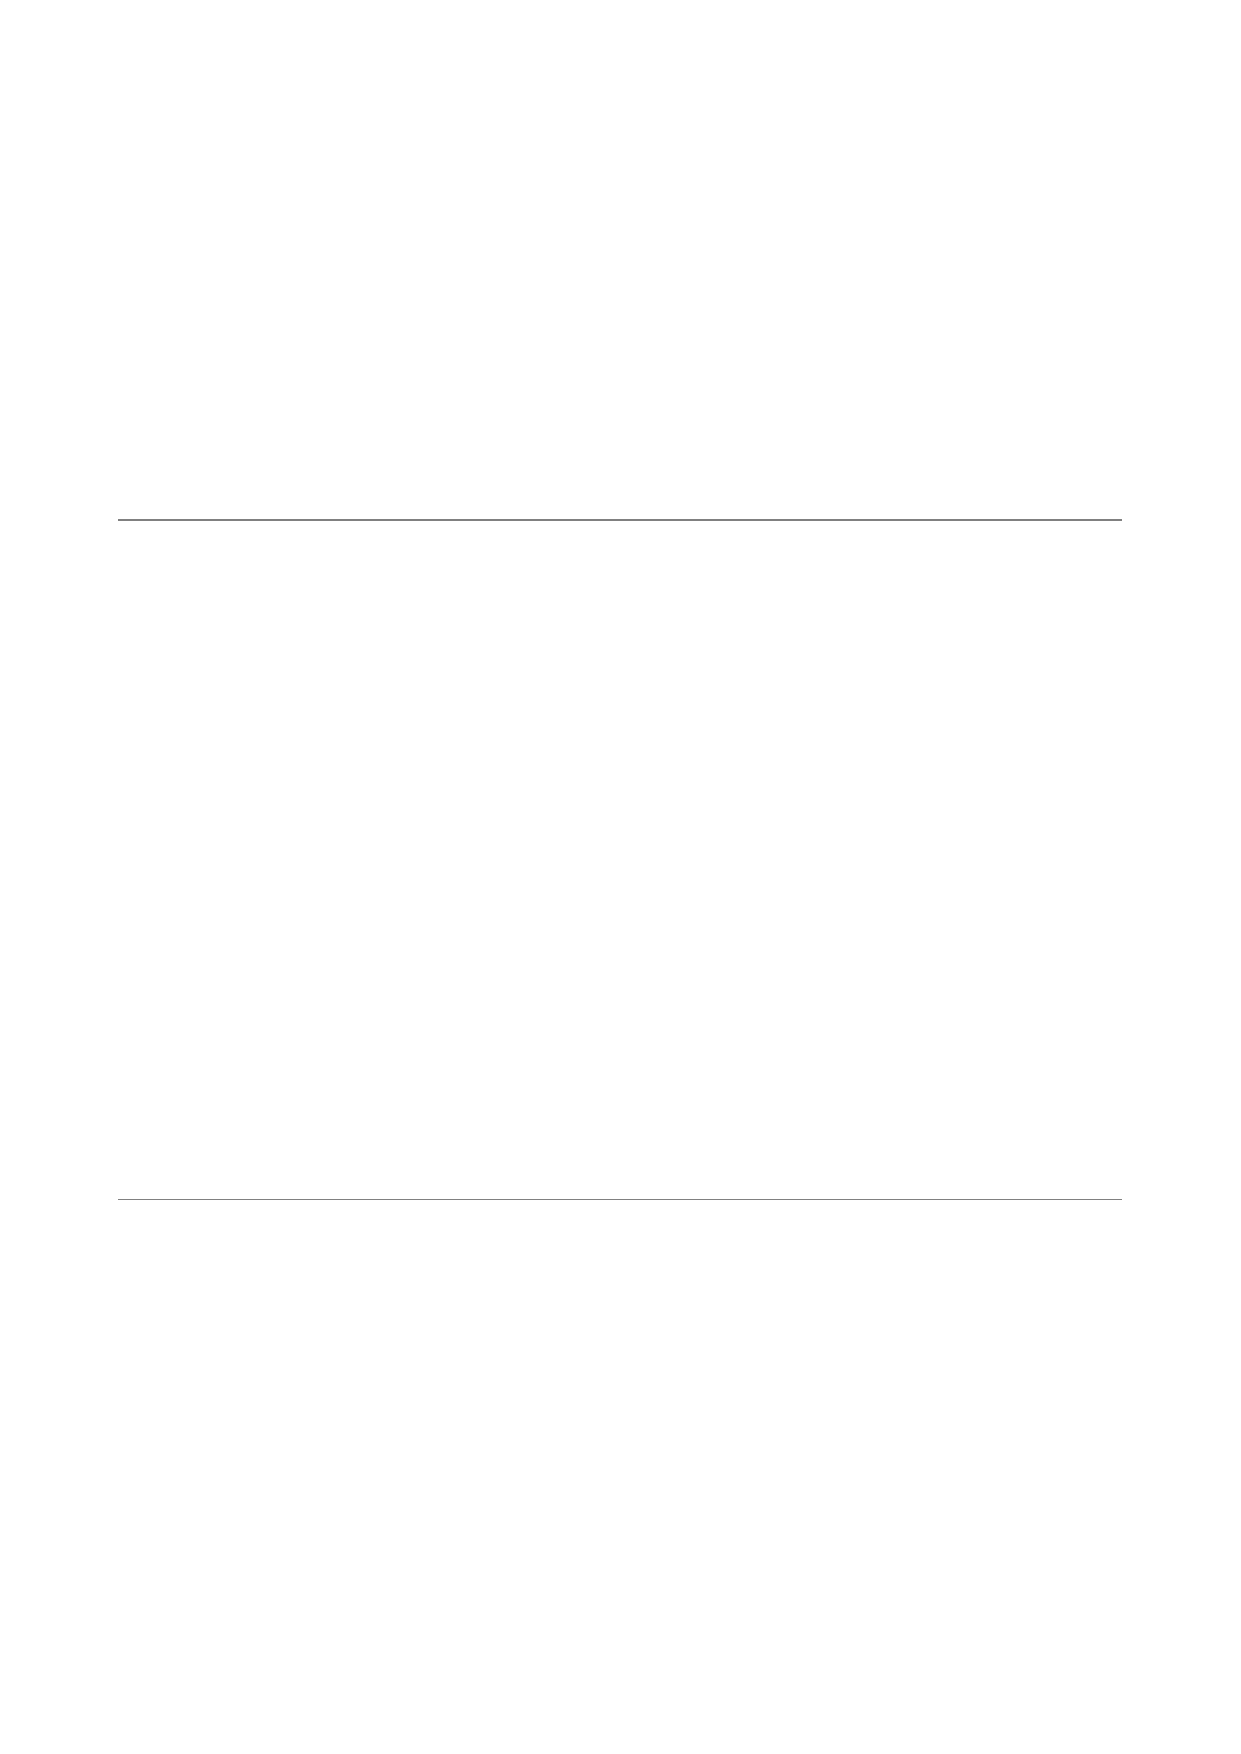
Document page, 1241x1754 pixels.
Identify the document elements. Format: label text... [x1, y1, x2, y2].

text } [118, 1508, 1122, 1532]
text console.log(u1) [118, 1132, 1122, 1155]
text Разберём твой код: [118, 871, 1122, 900]
text super(...args); [118, 1461, 1122, 1484]
text 🔴 В наследнике: [118, 626, 1122, 655]
subtitle Короткое правило (очень важно) [118, 570, 1122, 613]
text 👉 Поэтому: [118, 1561, 1122, 1590]
text name = 'Anonym' [118, 942, 1122, 966]
text class Admin extends User { [118, 1013, 1122, 1037]
text name = 'Anonym' [118, 174, 1122, 197]
text lastName = 'Aboba' [118, 197, 1122, 221]
text Коротко: это класс БЕЗ конструктора, и в JavaScript это абсолютно нормально 👍 [118, 823, 1122, 852]
text Фактически JS делает так: [118, 333, 1122, 362]
subtitle Важный момент про поля класса [118, 118, 1122, 161]
text } [118, 452, 1122, 476]
text constructor(...args) { [118, 1437, 1122, 1461]
text this.lastName = 'Aboba' [118, 428, 1122, 452]
text const u1 = new Admin() [118, 1108, 1122, 1132]
subtitle Что здесь происходит на самом деле [118, 1250, 1122, 1293]
subtitle 1️⃣ Конструктора нет, но он есть неявно [118, 1320, 1122, 1353]
text class User { [118, 919, 1122, 942]
list есть constructor [162, 673, 1122, 704]
text } [118, 1484, 1122, 1508]
text } [118, 1061, 1122, 1084]
text ➡️ super() должен быть первой строкой [118, 773, 1122, 804]
text super(...) [118, 405, 1122, 428]
text constructor(...) { [118, 381, 1122, 405]
list используется this [162, 723, 1122, 754]
text class Admin extends User { [118, 1414, 1122, 1437]
text Они НЕ заменяют constructor Они выполняются ПОСЛЕ super() [118, 251, 1122, 314]
text lastName = 'Aboba' [118, 1037, 1122, 1061]
text } [118, 966, 1122, 990]
text JS автоматически добавляет такой конструктор: [118, 1366, 1122, 1395]
